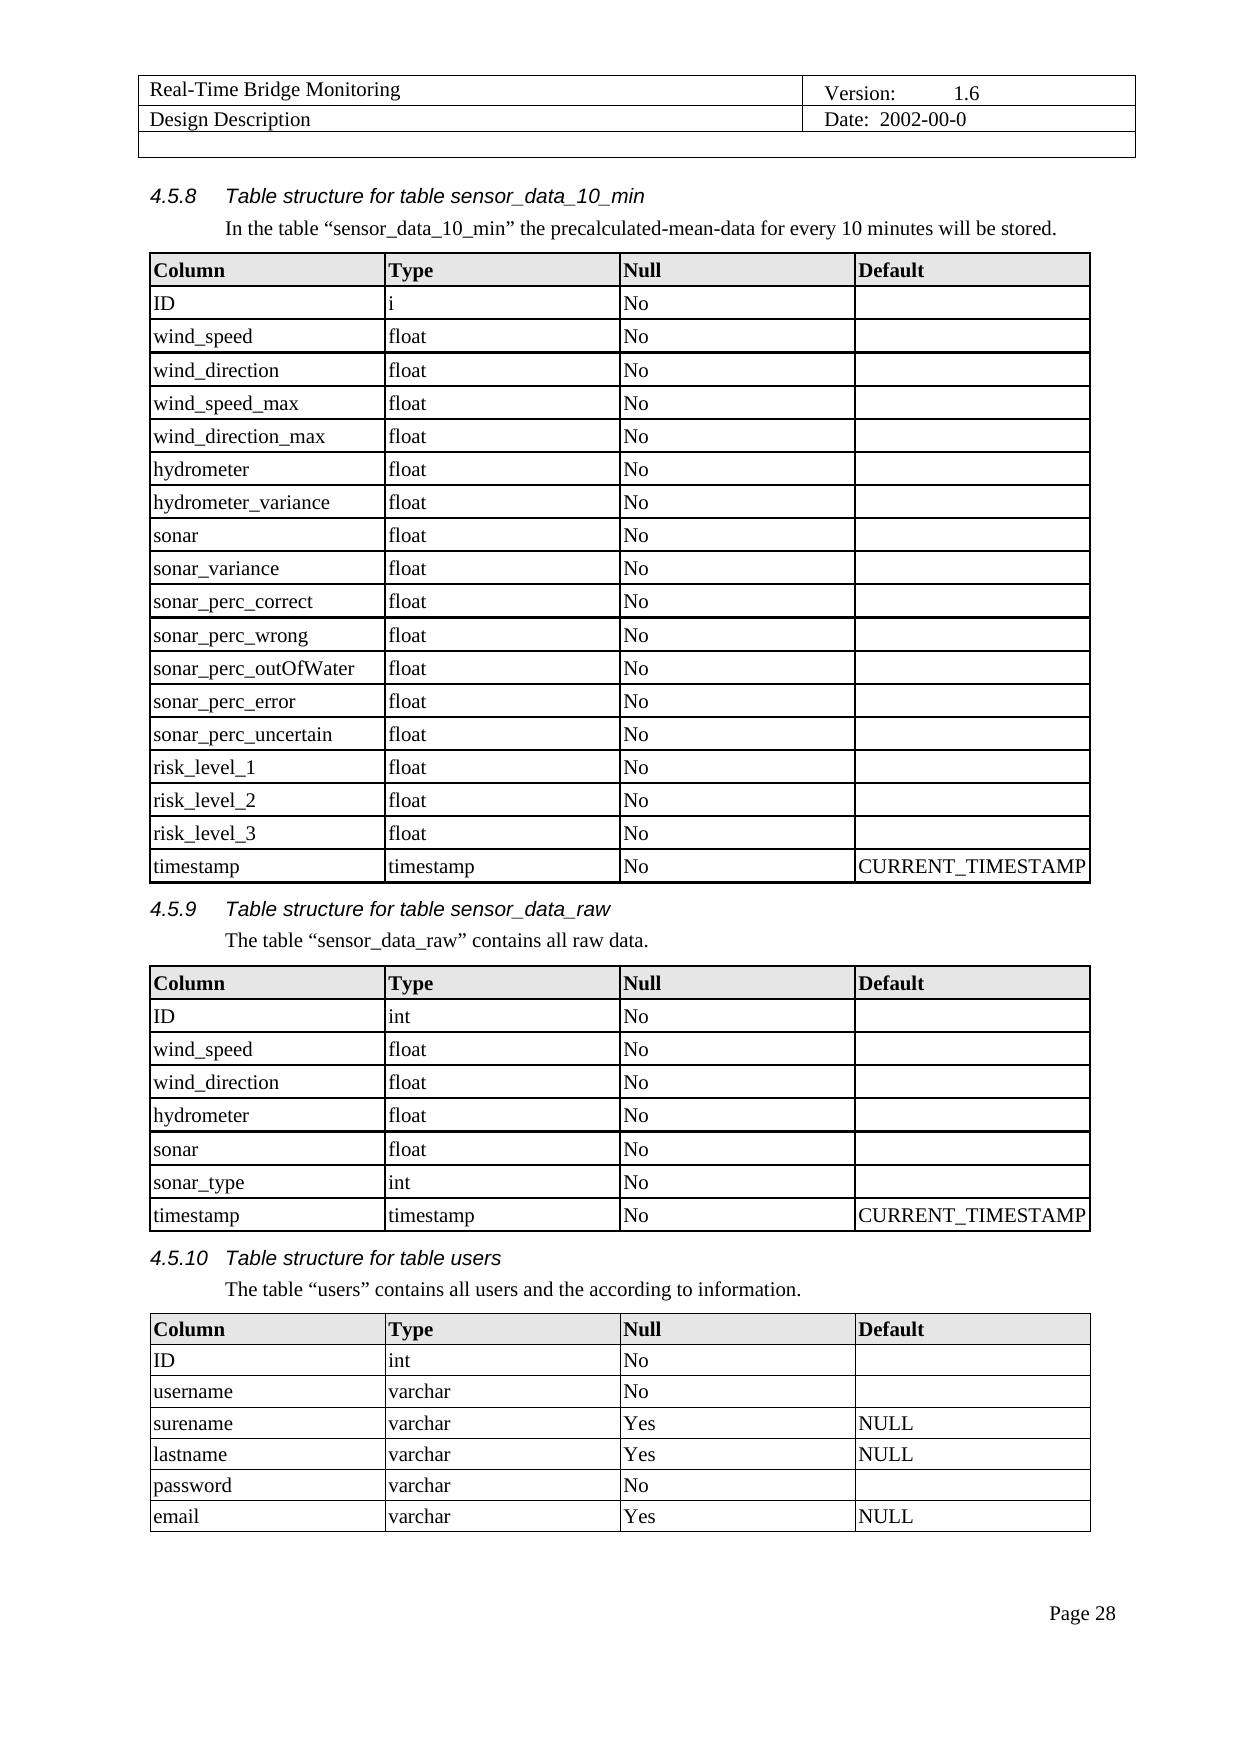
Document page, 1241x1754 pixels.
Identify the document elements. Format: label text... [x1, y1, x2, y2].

table_cell float [386, 552, 619, 583]
table_cell [856, 387, 1089, 418]
table_cell NULL [856, 1408, 1090, 1438]
table_cell risk_level_1 [151, 751, 384, 782]
table_cell No [621, 1199, 854, 1230]
table_header Null [621, 1314, 855, 1344]
table_cell [856, 1099, 1089, 1130]
table_cell int [386, 1000, 619, 1031]
table_cell sonar_type [151, 1166, 384, 1197]
table_cell [856, 1376, 1090, 1407]
table_cell sonar_perc_correct [151, 585, 384, 616]
table_cell varchar [386, 1408, 620, 1438]
table_cell No [621, 387, 854, 418]
table_cell No [621, 552, 854, 583]
table_header Default [856, 967, 1089, 998]
table_cell wind_direction [151, 1066, 384, 1097]
table_cell No [621, 320, 854, 351]
table_cell float [386, 486, 619, 517]
table_cell sonar_perc_uncertain [151, 718, 384, 749]
table_header Column [151, 967, 384, 998]
table_cell [856, 619, 1089, 649]
table_cell float [386, 817, 619, 848]
table_cell [856, 1470, 1090, 1500]
table_cell [856, 685, 1089, 716]
table_cell float [386, 1033, 619, 1064]
table_cell float [386, 453, 619, 484]
table_cell No [621, 718, 854, 749]
text The table “sensor_data_raw” contains all raw data. [225, 927, 1090, 952]
table_cell wind_speed [151, 320, 384, 351]
table_cell sonar_perc_wrong [151, 619, 384, 649]
table_cell sonar [151, 519, 384, 550]
table_cell varchar [386, 1376, 620, 1407]
table_cell varchar [386, 1439, 620, 1469]
table_cell No [621, 420, 854, 451]
table_cell ID [151, 1000, 384, 1031]
table_cell [856, 486, 1089, 517]
table_cell [856, 1033, 1089, 1064]
table_cell [856, 552, 1089, 583]
table_cell No [621, 1345, 855, 1375]
table_cell hydrometer [151, 1099, 384, 1130]
table_cell varchar [386, 1501, 620, 1531]
table_cell [856, 1000, 1089, 1031]
table_header Default [856, 1314, 1090, 1344]
table_cell int [386, 1166, 619, 1197]
table_cell [856, 817, 1089, 848]
table_cell username [151, 1376, 385, 1407]
text The table “users” contains all users and the according to information. [225, 1276, 1090, 1301]
table_cell float [386, 320, 619, 351]
table_header Null [621, 254, 854, 285]
table_cell wind_direction_max [151, 420, 384, 451]
table_cell No [621, 1376, 855, 1407]
table_cell [856, 519, 1089, 550]
table_cell timestamp [151, 850, 384, 881]
table_cell No [621, 1000, 854, 1031]
table_cell email [151, 1501, 385, 1531]
table_cell float [386, 751, 619, 782]
table_cell Yes [621, 1501, 855, 1531]
table_cell No [621, 1099, 854, 1130]
table_cell float [386, 1066, 619, 1097]
table_cell No [621, 751, 854, 782]
table_cell No [621, 519, 854, 550]
table_cell float [386, 619, 619, 649]
table_cell No [621, 1066, 854, 1097]
table_cell ID [151, 287, 384, 318]
table_cell [856, 784, 1089, 815]
table_cell No [621, 354, 854, 384]
table_cell No [621, 619, 854, 649]
table_header Column [151, 1314, 385, 1344]
table_cell float [386, 1133, 619, 1163]
table_cell No [621, 585, 854, 616]
subtitle Table structure for table users [150, 1244, 1090, 1269]
table_cell float [386, 1099, 619, 1130]
table_cell int [386, 1345, 620, 1375]
table_cell sonar_perc_outOfWater [151, 652, 384, 683]
table_cell [856, 1345, 1090, 1375]
table_cell timestamp [386, 1199, 619, 1230]
table_cell [856, 354, 1089, 384]
table_cell Yes [621, 1439, 855, 1469]
table_header Type [386, 1314, 620, 1344]
table_cell password [151, 1470, 385, 1500]
table_cell lastname [151, 1439, 385, 1469]
table_cell surename [151, 1408, 385, 1438]
table_cell [856, 1133, 1089, 1163]
table_cell hydrometer_variance [151, 486, 384, 517]
table_cell [856, 652, 1089, 683]
table_cell ID [151, 1345, 385, 1375]
table_cell wind_speed [151, 1033, 384, 1064]
table_cell wind_speed_max [151, 387, 384, 418]
table_cell risk_level_3 [151, 817, 384, 848]
table_header Null [621, 967, 854, 998]
table_cell [856, 1166, 1089, 1197]
table_cell hydrometer [151, 453, 384, 484]
table_cell No [621, 1166, 854, 1197]
subtitle Table structure for table sensor_data_10_min [150, 183, 1090, 208]
table_cell CURRENT_TIMESTAMP [856, 850, 1089, 881]
table_header Type [386, 254, 619, 285]
table_cell float [386, 718, 619, 749]
table_cell No [621, 1033, 854, 1064]
table_cell No [621, 784, 854, 815]
table_cell varchar [386, 1470, 620, 1500]
table_cell No [621, 1133, 854, 1163]
table_cell [856, 320, 1089, 351]
table_cell No [621, 453, 854, 484]
table_cell [856, 287, 1089, 318]
table_cell [856, 718, 1089, 749]
table_cell [856, 1066, 1089, 1097]
table_cell i [386, 287, 619, 318]
table_cell No [621, 1470, 855, 1500]
text In the table “sensor_data_10_min” the precalculated-mean-data for every 10 minutes will be stored. [225, 214, 1090, 239]
table_cell float [386, 354, 619, 384]
table_cell timestamp [386, 850, 619, 881]
table_cell sonar_perc_error [151, 685, 384, 716]
table_cell float [386, 685, 619, 716]
table_cell No [621, 817, 854, 848]
table_header Default [856, 254, 1089, 285]
table_cell wind_direction [151, 354, 384, 384]
table_cell sonar_variance [151, 552, 384, 583]
table_cell float [386, 420, 619, 451]
table_cell No [621, 652, 854, 683]
table_cell sonar [151, 1133, 384, 1163]
table_header Type [386, 967, 619, 998]
table_cell CURRENT_TIMESTAMP [856, 1199, 1089, 1230]
table_cell float [386, 652, 619, 683]
table_cell [856, 420, 1089, 451]
table_cell [856, 585, 1089, 616]
table_cell [856, 751, 1089, 782]
table_cell NULL [856, 1439, 1090, 1469]
table_cell No [621, 850, 854, 881]
table_header Column [151, 254, 384, 285]
table_cell No [621, 486, 854, 517]
table_cell risk_level_2 [151, 784, 384, 815]
table_cell float [386, 387, 619, 418]
table_cell No [621, 685, 854, 716]
table_cell Yes [621, 1408, 855, 1438]
table_cell timestamp [151, 1199, 384, 1230]
table_cell No [621, 287, 854, 318]
table_cell float [386, 585, 619, 616]
subtitle Table structure for table sensor_data_raw [150, 896, 1090, 921]
table_cell [856, 453, 1089, 484]
table_cell float [386, 784, 619, 815]
table_cell float [386, 519, 619, 550]
table_cell NULL [856, 1501, 1090, 1531]
